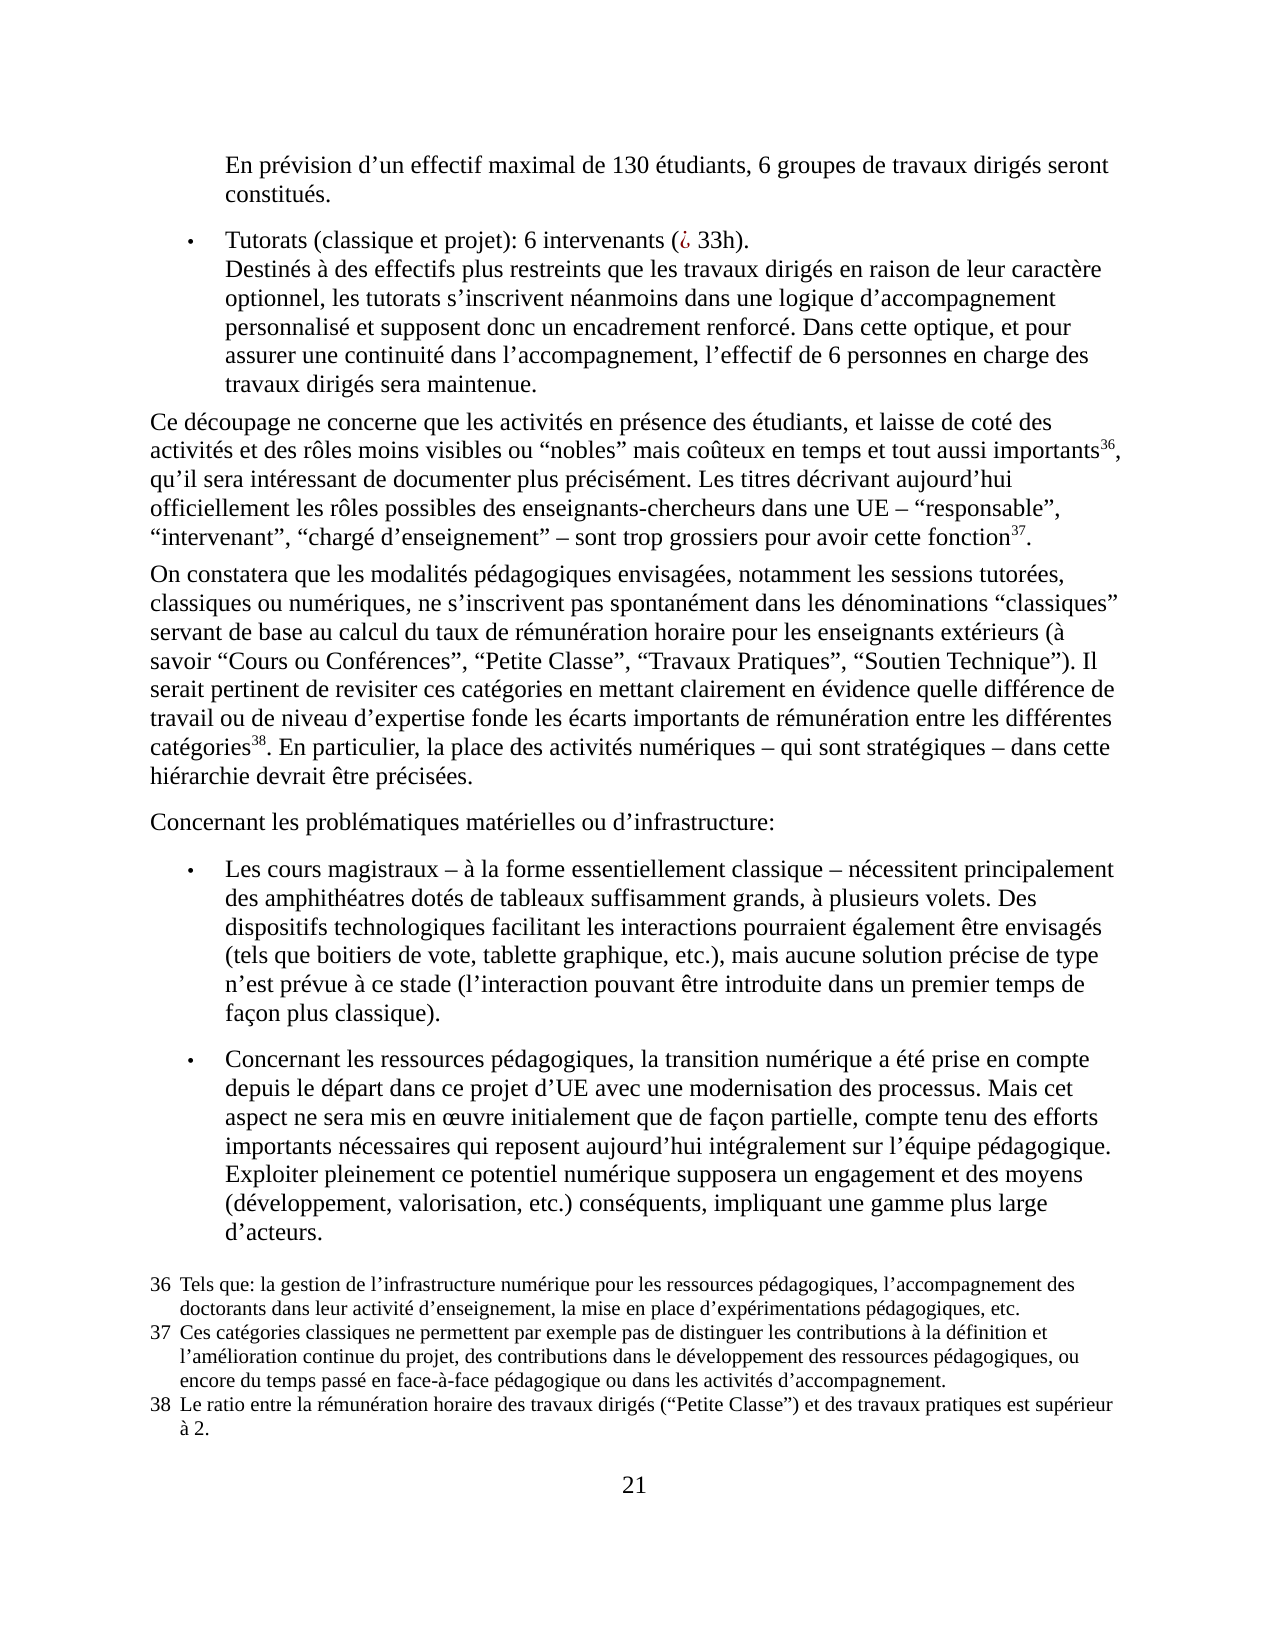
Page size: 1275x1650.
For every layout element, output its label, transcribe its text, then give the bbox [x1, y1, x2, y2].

text Concernant les problématiques matérielles ou d’infrastructure: [150, 807, 1125, 836]
list Travaux dirigés: 6 intervenants ( 24h). En prévision d’un effectif maximal de 130 étudiants, 6 groupes de travaux dirigés seront constitués. [187, 150, 1125, 207]
text Tels que: la gestion de l’infrastructure numérique pour les ressources pédagogiques, l’accompagnement des doctorants dans leur activité d’enseignement, la mise en place d’expérimentations pédagogiques, etc. [150, 1272, 1125, 1320]
text On constatera que les modalités pédagogiques envisagées, notamment les sessions tutorées, classiques ou numériques, ne s’inscrivent pas spontanément dans les dénominations “classiques” servant de base au calcul du taux de rémunération horaire pour les enseignants extérieurs (à savoir “Cours ou Conférences”, “Petite Classe”, “Travaux Pratiques”, “Soutien Technique”). Il serait pertinent de revisiter ces catégories en mettant clairement en évidence quelle différence de travail ou de niveau d’expertise fonde les écarts importants de rémunération entre les différentes catégories. En particulier, la place des activités numériques – qui sont stratégiques – dans cette hiérarchie devrait être précisées. [150, 559, 1125, 789]
text Le ratio entre la rémunération horaire des travaux dirigés (“Petite Classe”) et des travaux pratiques est supérieur à 2. [150, 1392, 1125, 1440]
list Tutorats (classique et projet): 6 intervenants ( 33h). Destinés à des effectifs plus restreints que les travaux dirigés en raison de leur caractère optionnel, les tutorats s’inscrivent néanmoins dans une logique d’accompagnement personnalisé et supposent donc un encadrement renforcé. Dans cette optique, et pour assurer une continuité dans l’accompagnement, l’effectif de 6 personnes en charge des travaux dirigés sera maintenue. [187, 225, 1125, 398]
text Ce découpage ne concerne que les activités en présence des étudiants, et laisse de coté des activités et des rôles moins visibles ou “nobles” mais coûteux en temps et tout aussi importants, qu’il sera intéressant de documenter plus précisément. Les titres décrivant aujourd’hui officiellement les rôles possibles des enseignants-chercheurs dans une UE – “responsable”, “intervenant”, “chargé d’enseignement” – sont trop grossiers pour avoir cette fonction. [150, 407, 1125, 551]
list Les cours magistraux – à la forme essentiellement classique – nécessitent principalement des amphithéatres dotés de tableaux suffisamment grands, à plusieurs volets. Des dispositifs technologiques facilitant les interactions pourraient également être envisagés (tels que boitiers de vote, tablette graphique, etc.), mais aucune solution précise de type n’est prévue à ce stade (l’interaction pouvant être introduite dans un premier temps de façon plus classique). [187, 854, 1125, 1027]
list Concernant les ressources pédagogiques, la transition numérique a été prise en compte depuis le départ dans ce projet d’UE avec une modernisation des processus. Mais cet aspect ne sera mis en œuvre initialement que de façon partielle, compte tenu des efforts importants nécessaires qui reposent aujourd’hui intégralement sur l’équipe pédagogique. Exploiter pleinement ce potentiel numérique supposera un engagement et des moyens (développement, valorisation, etc.) conséquents, impliquant une gamme plus large d’acteurs. [187, 1044, 1125, 1246]
text Ces catégories classiques ne permettent par exemple pas de distinguer les contributions à la définition et l’amélioration continue du projet, des contributions dans le développement des ressources pédagogiques, ou encore du temps passé en face-à-face pédagogique ou dans les activités d’accompagnement. [150, 1320, 1125, 1392]
